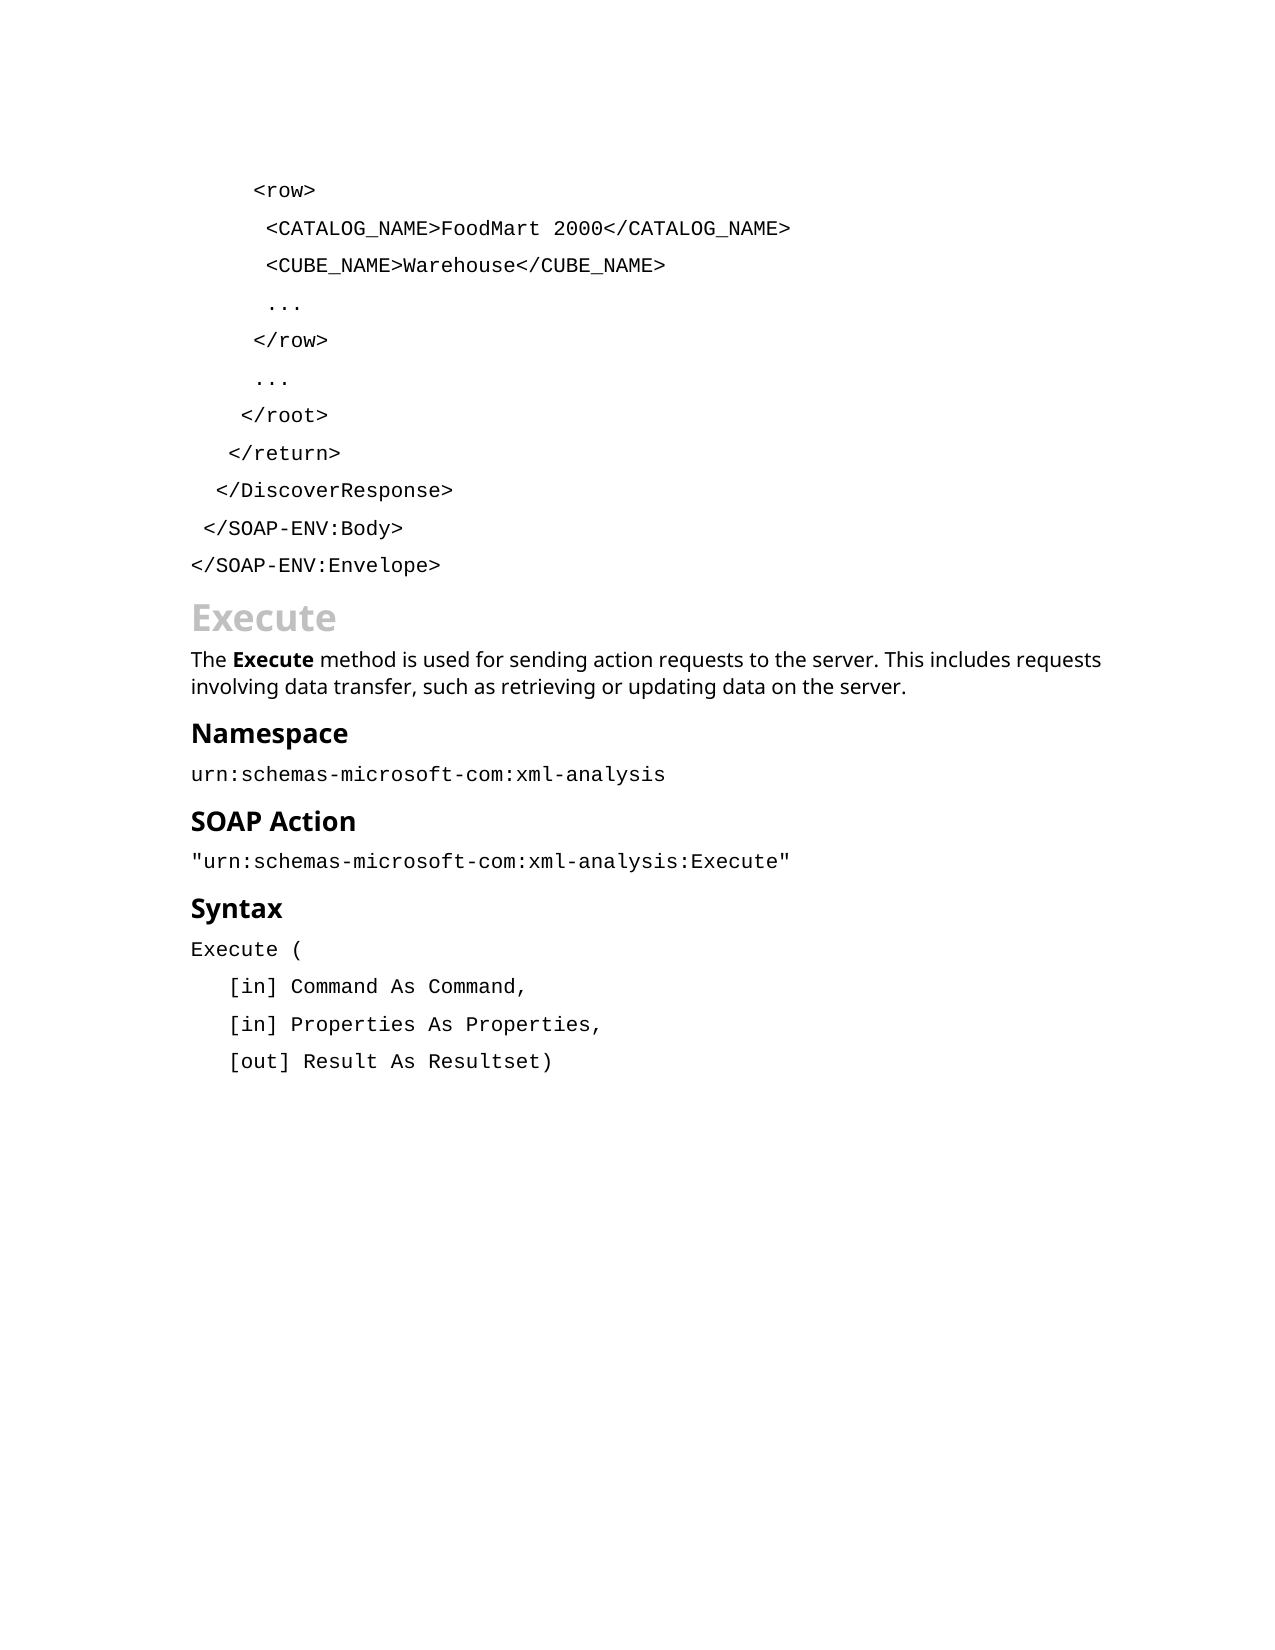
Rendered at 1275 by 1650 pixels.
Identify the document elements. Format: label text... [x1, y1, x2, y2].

text </root> [191, 398, 1128, 429]
text The Execute method is used for sending action requests to the server. This includes requests involving data transfer, such as retrieving or updating data on the server. [191, 646, 1128, 700]
text </return> [191, 435, 1128, 467]
text "urn:schemas-microsoft-com:xml-analysis:Execute" [191, 844, 1128, 875]
text </SOAP-ENV:Body> [191, 510, 1128, 542]
subtitle SOAP Action [191, 806, 1128, 837]
text [in] Properties As Properties, [191, 1006, 1128, 1037]
text </SOAP-ENV:Envelope> [191, 548, 1128, 579]
text ... [191, 285, 1128, 317]
text <CATALOG_NAME>FoodMart 2000</CATALOG_NAME> [191, 210, 1128, 242]
text ... [191, 360, 1128, 392]
subtitle Syntax [191, 894, 1128, 925]
text Execute ( [191, 931, 1128, 962]
text [out] Result As Resultset) [191, 1044, 1128, 1075]
text </row> [191, 323, 1128, 354]
text [in] Command As Command, [191, 969, 1128, 1000]
text urn:schemas-microsoft-com:xml-analysis [191, 756, 1128, 787]
subtitle Execute [191, 598, 1128, 639]
text <row> [191, 173, 1128, 204]
text <CUBE_NAME>Warehouse</CUBE_NAME> [191, 248, 1128, 279]
text </DiscoverResponse> [191, 473, 1128, 504]
subtitle Namespace [191, 719, 1128, 750]
